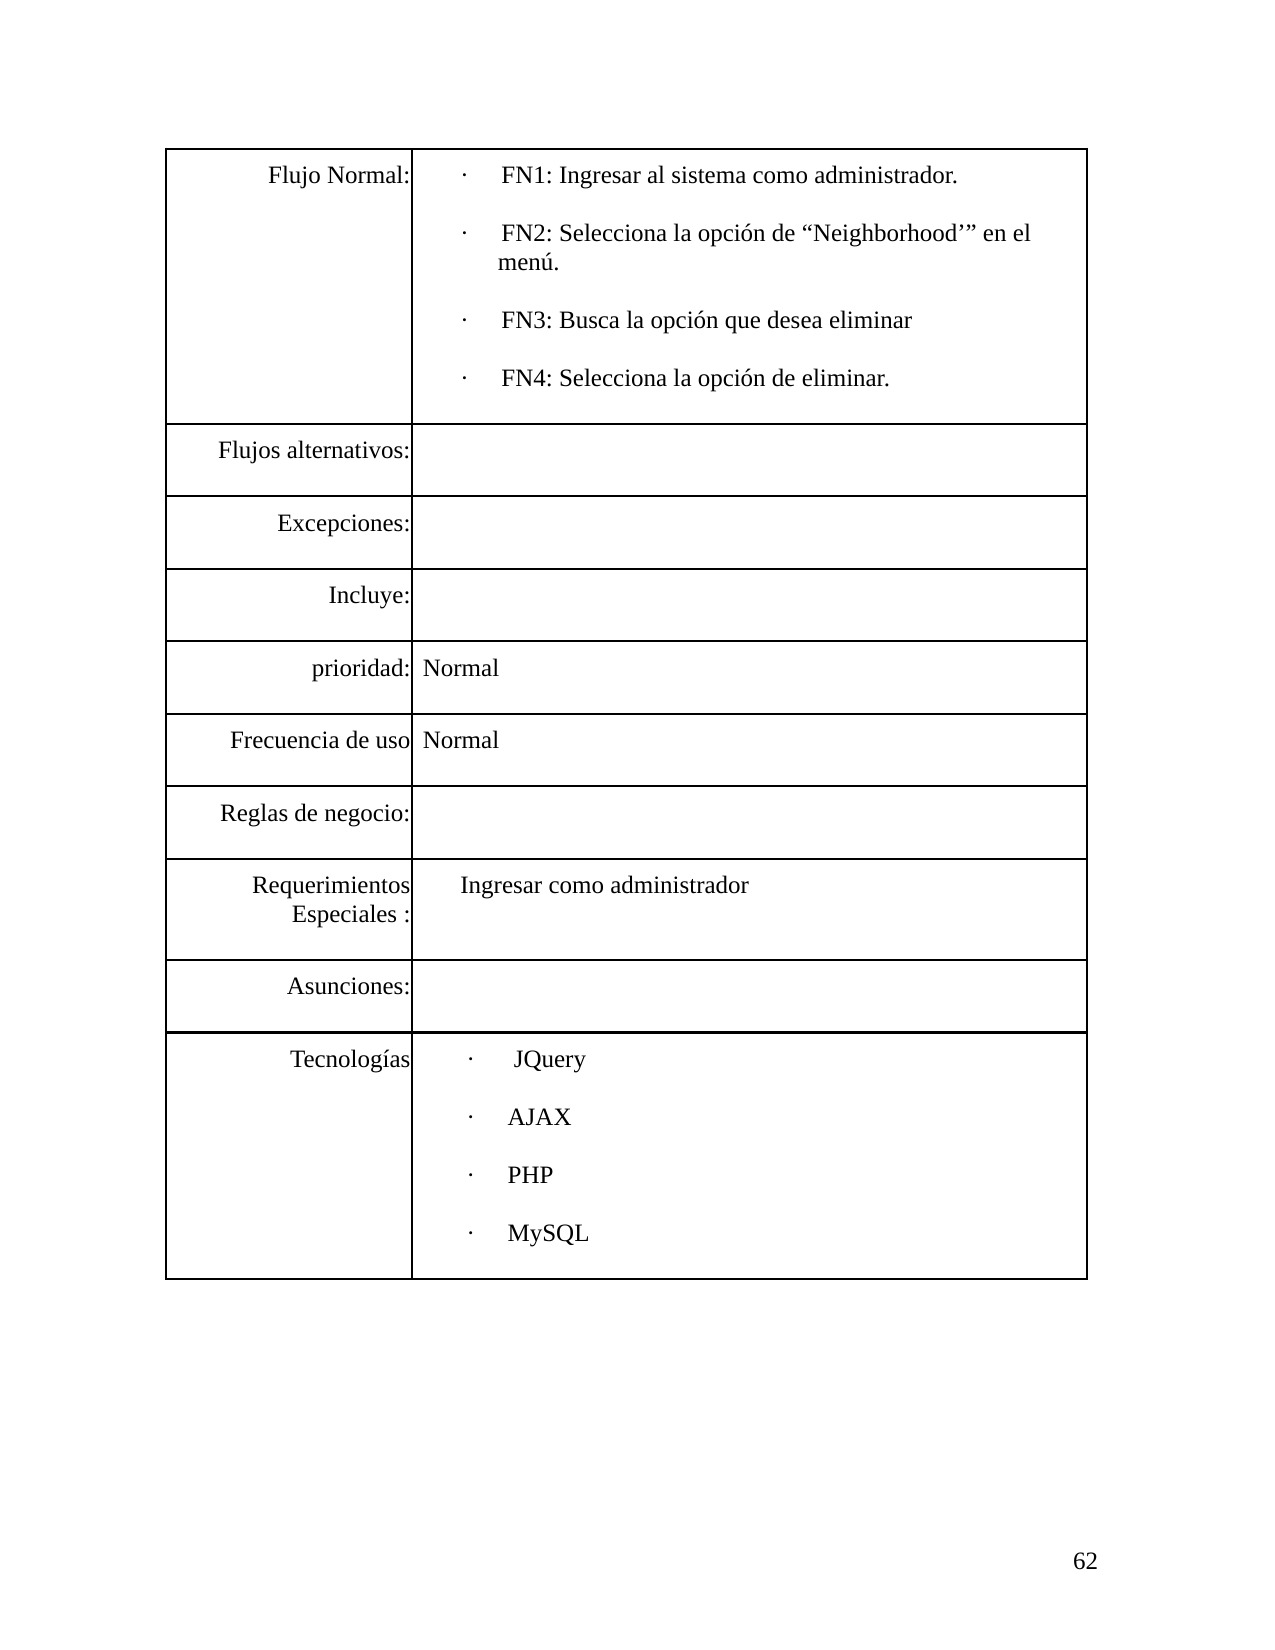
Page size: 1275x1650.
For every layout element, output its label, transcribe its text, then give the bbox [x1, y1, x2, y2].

table_cell Flujo Normal: [167, 150, 411, 423]
table_cell Excepciones: [167, 497, 411, 568]
table_cell Normal [413, 715, 1086, 785]
table_cell Flujos alternativos: [167, 425, 411, 495]
table_cell · FN1: Ingresar al sistema como administrador. · FN2: Selecciona la opción de “Neighborhood’” en el menú. · FN3: Busca la opción que desea eliminar · FN4: Selecciona la opción de eliminar. [413, 150, 1086, 423]
table_cell Tecnologías [167, 1034, 411, 1278]
table_cell [413, 425, 1086, 495]
table_cell Normal [413, 642, 1086, 713]
table_cell [413, 570, 1086, 640]
table_cell [413, 497, 1086, 568]
table_cell · JQuery · AJAX · PHP · MySQL [413, 1034, 1086, 1278]
table_cell Reglas de negocio: [167, 787, 411, 858]
table_cell Asunciones: [167, 961, 411, 1031]
table_cell prioridad: [167, 642, 411, 713]
table_cell Incluye: [167, 570, 411, 640]
table_cell [413, 787, 1086, 858]
table_cell [413, 961, 1086, 1031]
table_cell Frecuencia de uso [167, 715, 411, 785]
table_cell Ingresar como administrador [413, 860, 1086, 959]
table_cell Requerimientos Especiales : [167, 860, 411, 959]
